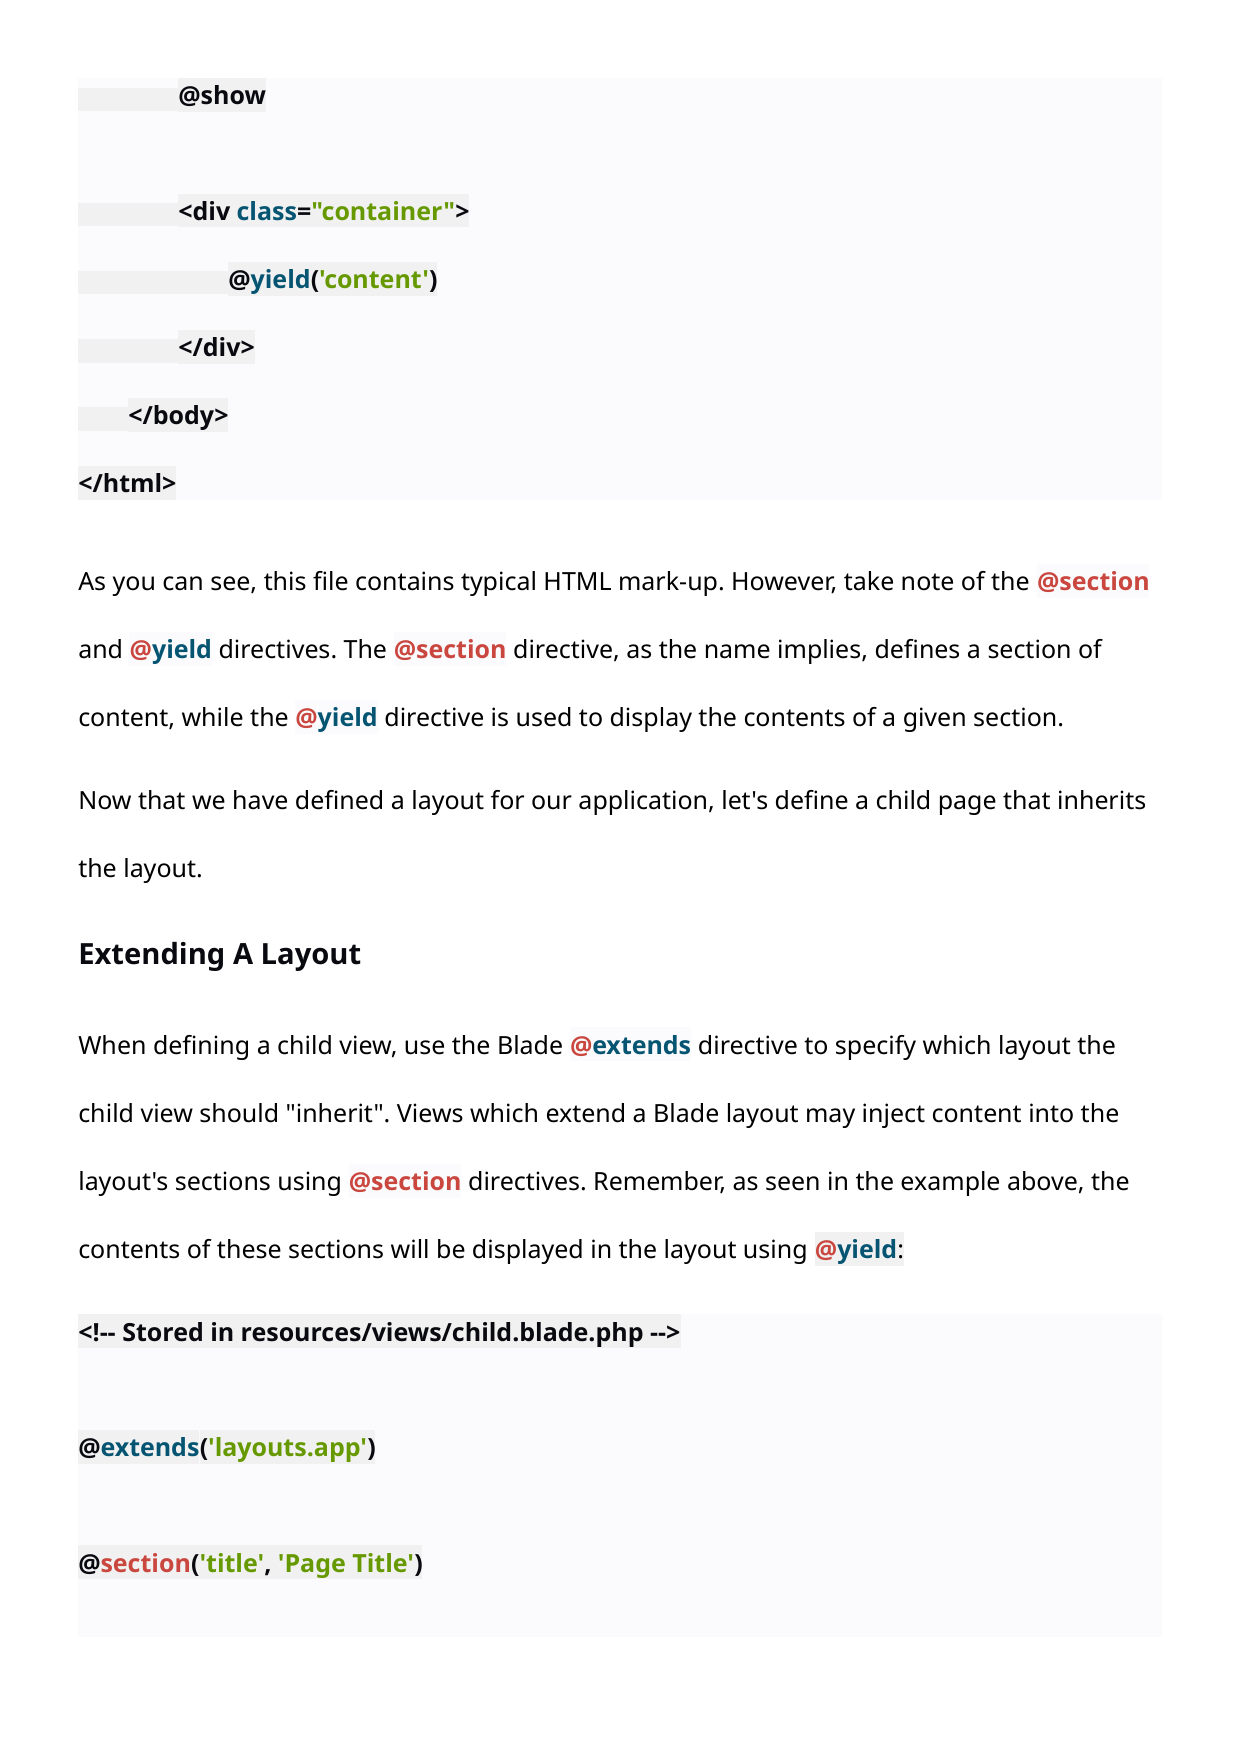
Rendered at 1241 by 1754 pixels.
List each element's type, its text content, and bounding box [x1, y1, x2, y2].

text As you can see, this file contains typical HTML mark-up. However, take note of the @section and @yield directives. The @section directive, as the name implies, defines a section of content, while the @yield directive is used to display the contents of a given section. [78, 563, 1162, 734]
text @extends('layouts.app') [78, 1430, 1162, 1464]
text Now that we have defined a layout for our application, let's define a child page that inherits the layout. [78, 782, 1162, 885]
text When defining a child view, use the Blade @extends directive to specify which layout the child view should "inherit". Views which extend a Blade layout may inject content into the layout's sections using @section directives. Remember, as seen in the example above, the contents of these sections will be displayed in the layout using @yield: [78, 1027, 1162, 1266]
text @show [78, 78, 1162, 112]
text </div> [78, 330, 1162, 364]
text <div class="container"> [78, 193, 1162, 227]
text @section('title', 'Page Title') [78, 1545, 1162, 1579]
text @yield('content') [78, 262, 1162, 296]
text <!-- Stored in resources/views/child.blade.php --> [78, 1314, 1162, 1348]
subtitle Extending A Layout [78, 933, 1162, 973]
text </html> [78, 466, 1162, 500]
text </body> [78, 398, 1162, 432]
